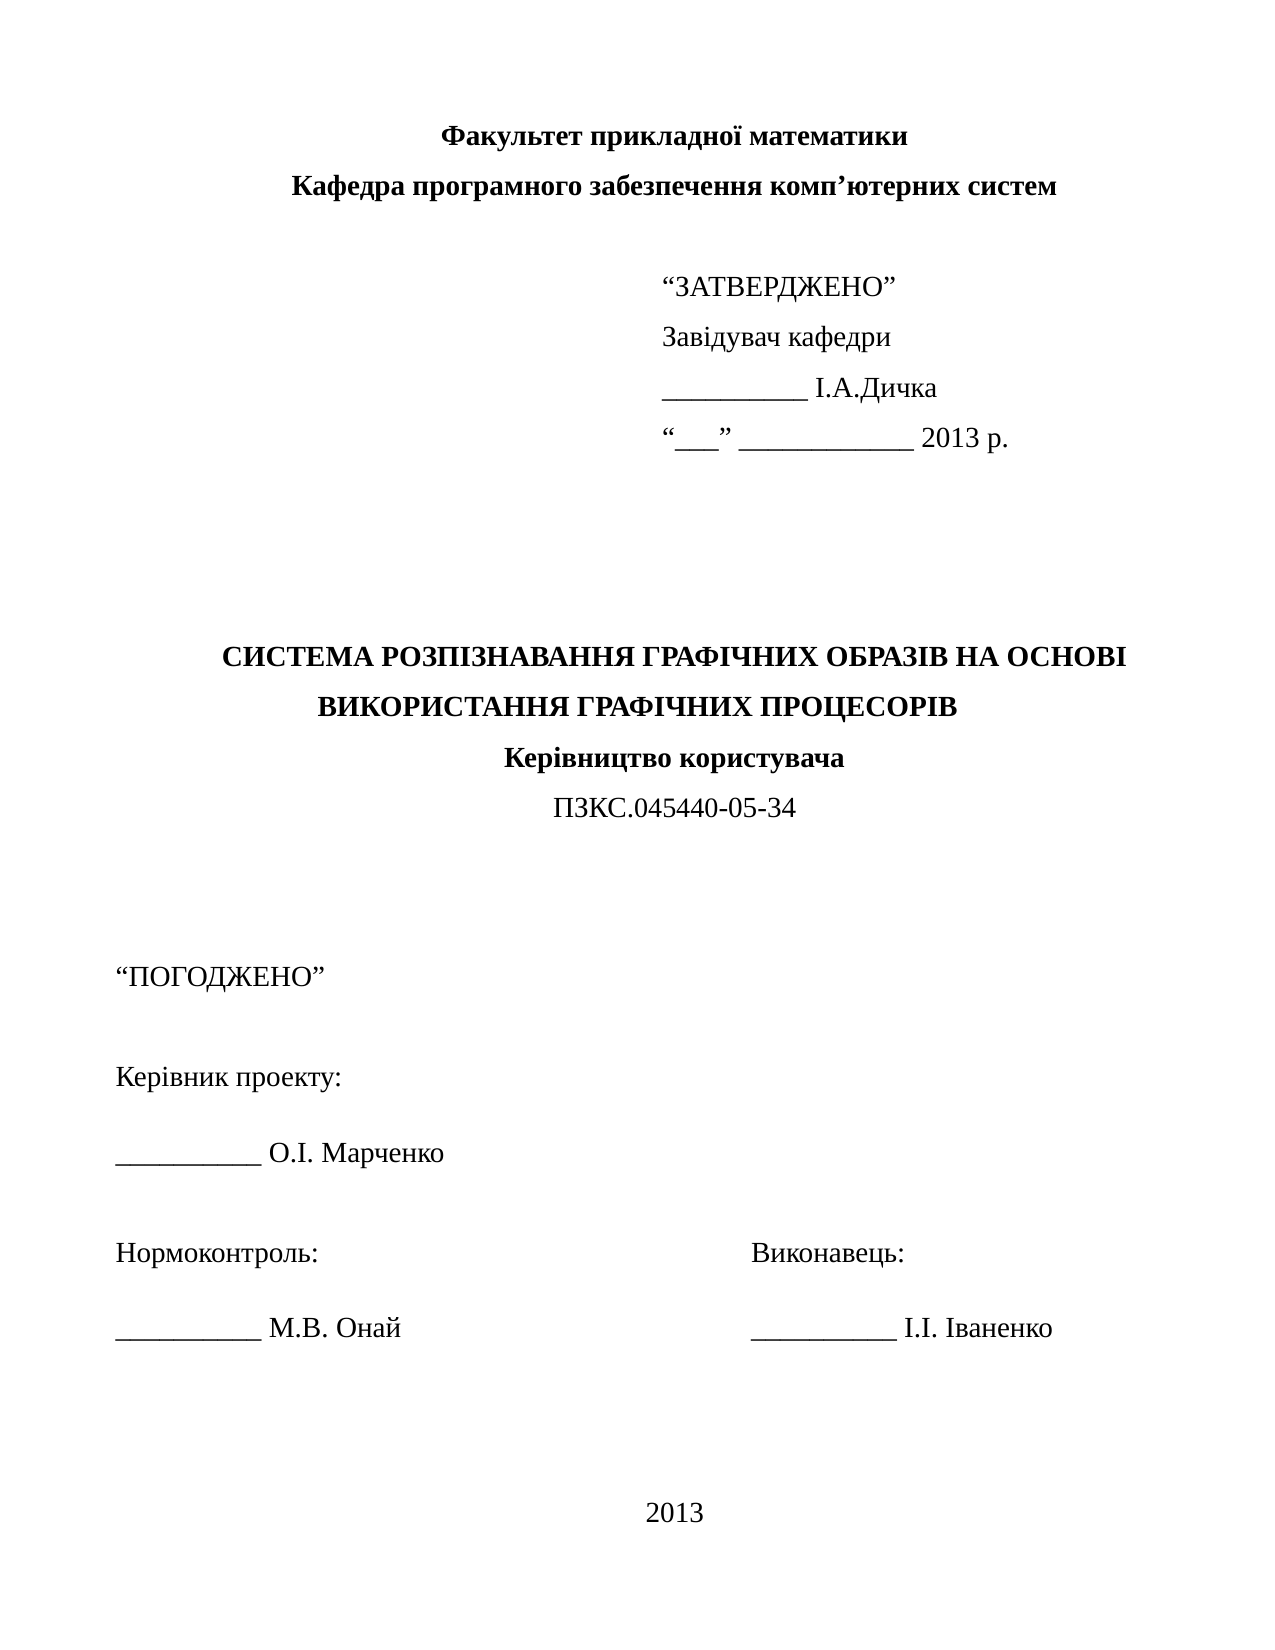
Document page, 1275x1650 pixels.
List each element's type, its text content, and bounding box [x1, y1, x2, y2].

text 2013 [118, 1495, 1157, 1529]
text СИСТЕМА РОЗПІЗНАВАННЯ ГРАФІЧНИХ ОБРАЗІВ НА ОСНОВІ ВИКОРИСТАННЯ ГРАФІЧНИХ ПРОЦЕСОРІВ [118, 639, 1157, 723]
text __________ І.А.Дичка [662, 370, 1157, 403]
text ПЗКС.045440-05-34 [118, 790, 1157, 823]
text Факультет прикладної математики [118, 118, 1157, 152]
text “ЗАТВЕРДЖЕНО” [662, 269, 1157, 303]
text Кафедра програмного забезпечення комп’ютерних систем [118, 168, 1157, 202]
text “___” ____________ 2013 р. [662, 420, 1157, 453]
text Завідувач кафедри [662, 319, 1157, 353]
table_header “ПОГОДЖЕНО” Керівник проекту: __________ О.І. Марченко Нормоконтроль: __________ М.В. Онай __” ____________ 2011 р. [104, 959, 739, 1394]
table_header Виконавець: __________ І.І. Іваненко [740, 959, 1102, 1394]
text Керівництво користувача [118, 740, 1157, 773]
